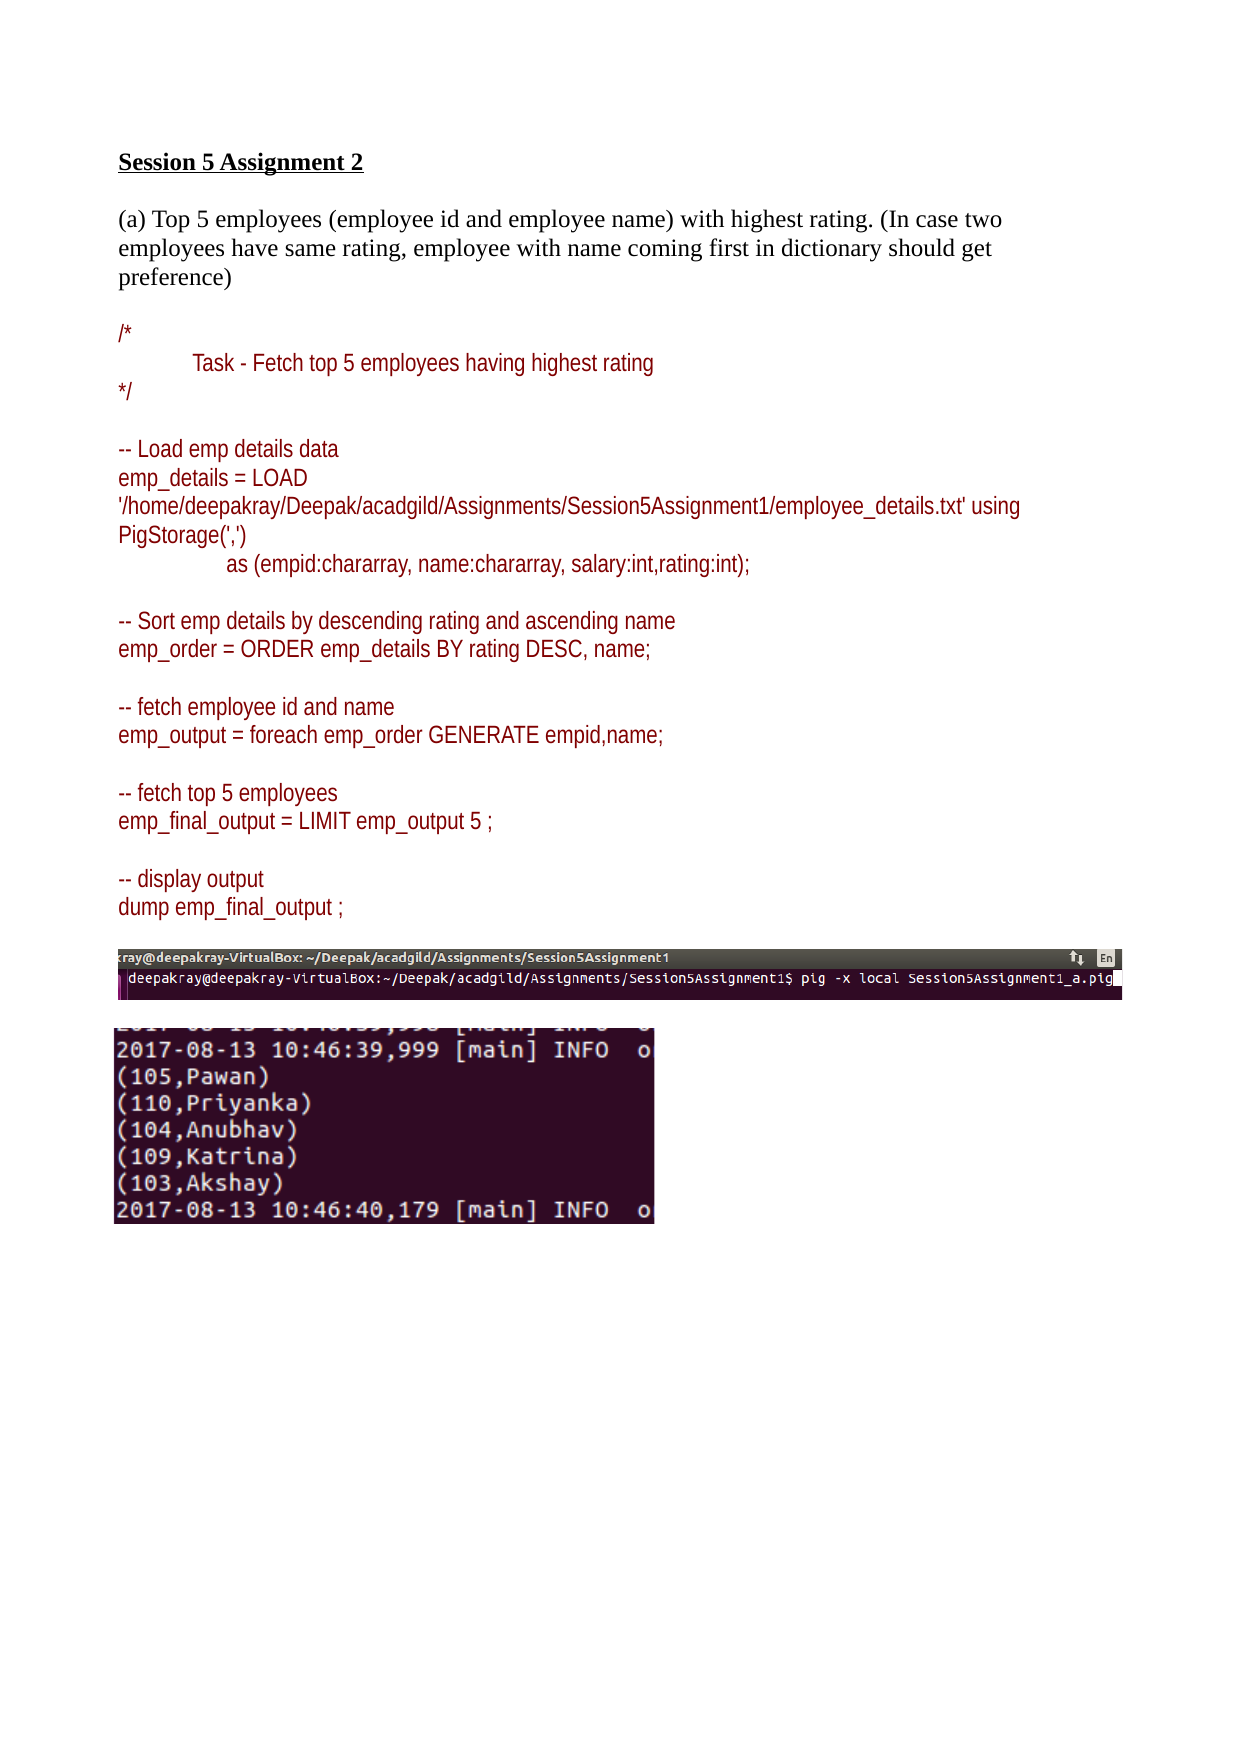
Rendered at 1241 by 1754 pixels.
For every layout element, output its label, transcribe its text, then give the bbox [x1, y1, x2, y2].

text emp_output = foreach emp_order GENERATE empid,name; [118, 720, 1122, 749]
picture [113, 1028, 655, 1224]
text dump emp_final_output ; [118, 892, 1122, 921]
text emp_details = LOAD '/home/deepakray/Deepak/acadgild/Assignments/Session5Assignment1/employee_details.txt' using PigStorage(',') [118, 463, 1122, 548]
picture [118, 949, 1123, 1000]
text -- Load emp details data [118, 434, 1122, 463]
text emp_order = ORDER emp_details BY rating DESC, name; [118, 634, 1122, 663]
text employees have same rating, employee with name coming first in dictionary should get [118, 233, 1122, 262]
text -- Sort emp details by descending rating and ascending name [118, 606, 1122, 634]
text /* [118, 319, 1122, 348]
text (a) Top 5 employees (employee id and employee name) with highest rating. (In case two [118, 204, 1122, 233]
text Task - Fetch top 5 employees having highest rating [118, 348, 1122, 377]
text */ [118, 377, 1122, 405]
text emp_final_output = LIMIT emp_output 5 ; [118, 806, 1122, 835]
text Session 5 Assignment 2 [118, 147, 1122, 176]
text -- display output [118, 864, 1122, 892]
text -- fetch top 5 employees [118, 778, 1122, 806]
text preference) [118, 262, 1122, 291]
text as (empid:chararray, name:chararray, salary:int,rating:int); [118, 548, 1122, 577]
text -- fetch employee id and name [118, 692, 1122, 720]
